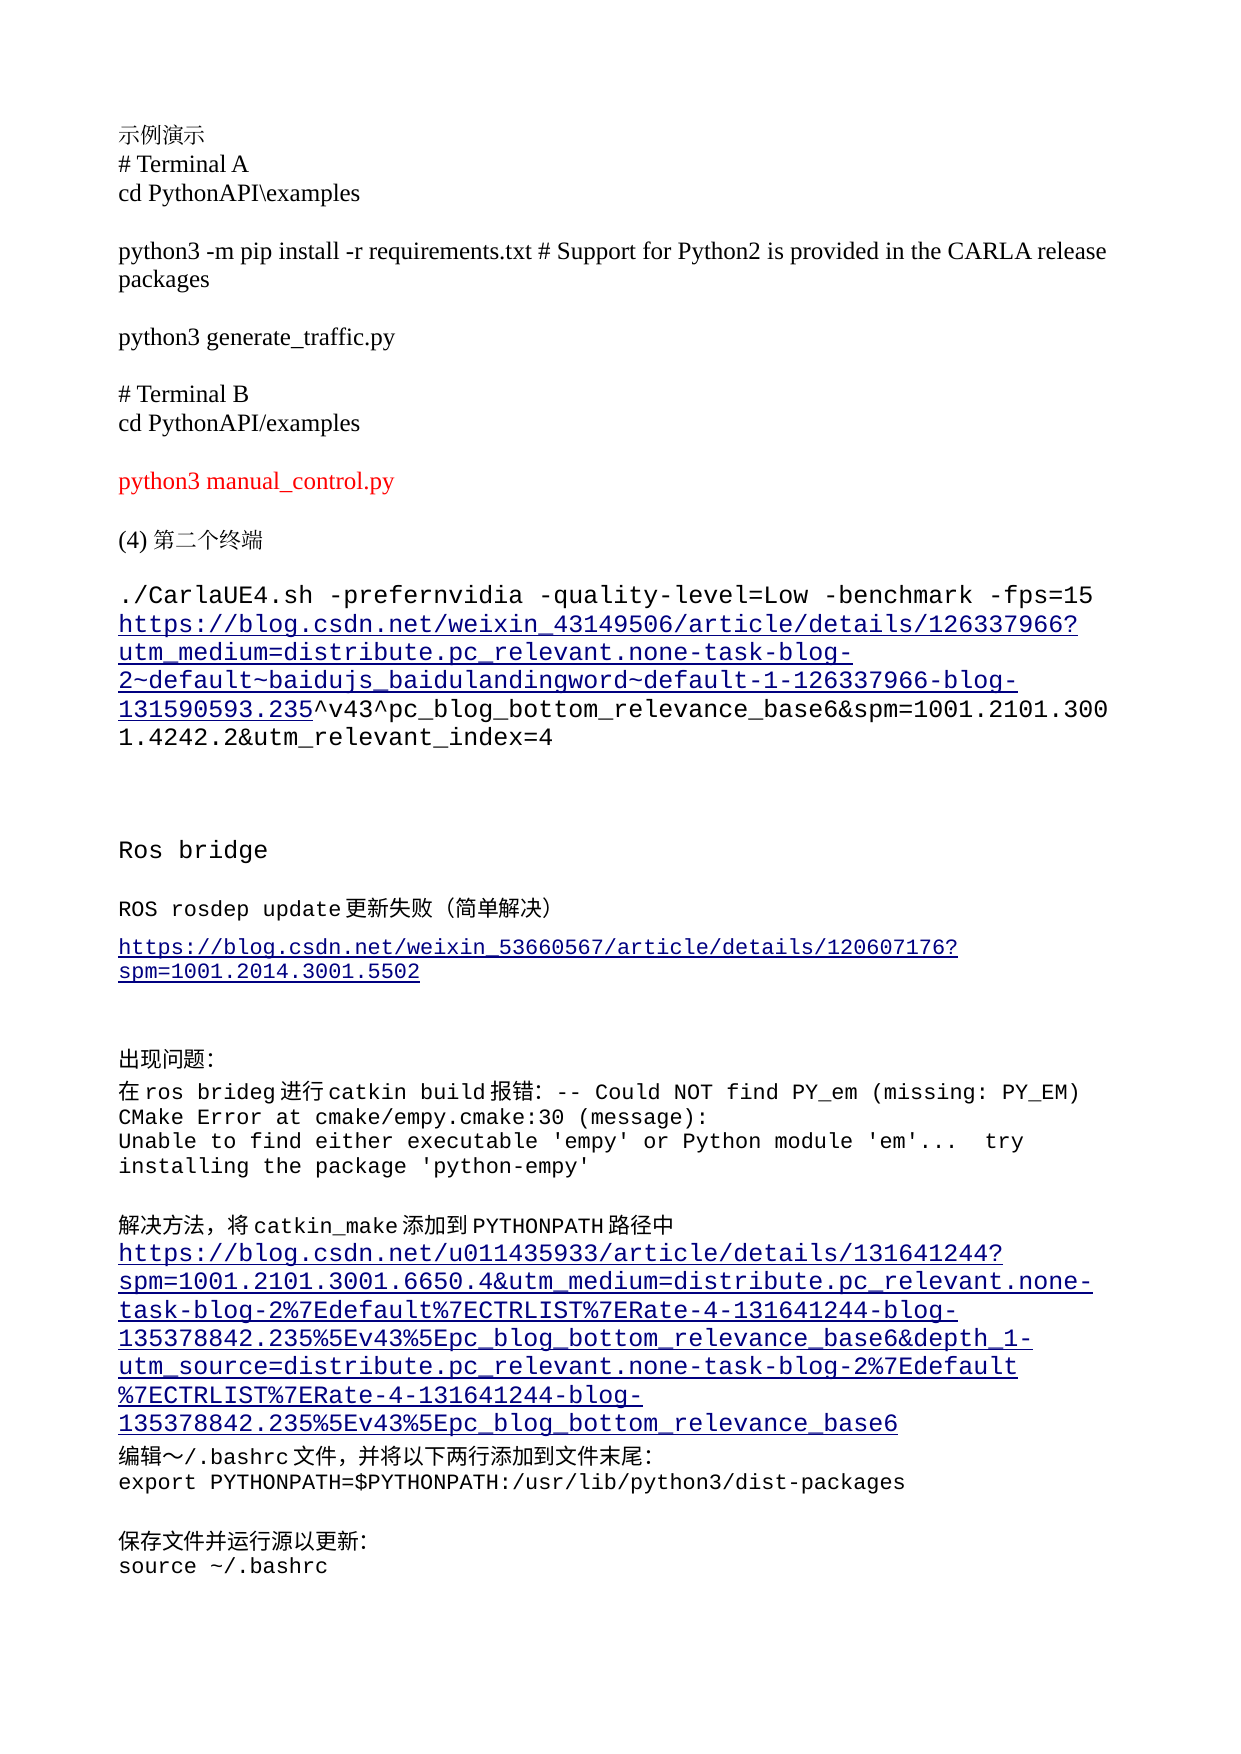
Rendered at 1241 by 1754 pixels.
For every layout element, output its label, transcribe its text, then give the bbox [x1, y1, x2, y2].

text 出现问题： [118, 1042, 1122, 1074]
text https://blog.csdn.net/weixin_53660567/article/details/120607176?spm=1001.2014.3001.5502 [118, 936, 1122, 986]
text CMake Error at cmake/empy.cmake:30 (message): [118, 1106, 1122, 1131]
text 解决方法，将catkin_make添加到PYTHONPATH路径中 [118, 1208, 1122, 1241]
text cd PythonAPI/examples [118, 408, 1122, 437]
text # Terminal B [118, 379, 1122, 408]
text 在ros brideg进行catkin build报错：-- Could NOT find PY_em (missing: PY_EM) [118, 1074, 1122, 1106]
text python3 generate_traffic.py [118, 322, 1122, 351]
text https://blog.csdn.net/weixin_43149506/article/details/126337966?utm_medium=distribute.pc_relevant.none-task-blog-2~default~baidujs_baidulandingword~default-1-126337966-blog-131590593.235^v43^pc_blog_bottom_relevance_base6&spm=1001.2101.3001.4242.2&utm_relevant_index=4 [118, 611, 1122, 753]
text Ros bridge [118, 838, 1122, 866]
subtitle ROS rosdep update更新失败（简单解决） [118, 891, 1122, 923]
text installing the package 'python-empy' [118, 1155, 1122, 1180]
text (4) 第二个终端 [118, 523, 1122, 554]
text export PYTHONPATH=$PYTHONPATH:/usr/lib/python3/dist-packages [118, 1471, 1122, 1496]
text https://blog.csdn.net/u011435933/article/details/131641244?spm=1001.2101.3001.6650.4&utm_medium=distribute.pc_relevant.none-task-blog-2%7Edefault%7ECTRLIST%7ERate-4-131641244-blog-135378842.235%5Ev43%5Epc_blog_bottom_relevance_base6&depth_1-utm_source=distribute.pc_relevant.none-task-blog-2%7Edefault%7ECTRLIST%7ERate-4-131641244-blog-135378842.235%5Ev43%5Epc_blog_bottom_relevance_base6 [118, 1241, 1122, 1439]
text 编辑〜/.bashrc文件，并将以下两行添加到文件末尾： [118, 1439, 1122, 1471]
text source ~/.bashrc [118, 1556, 1122, 1580]
text Unable to find either executable 'empy' or Python module 'em'... try [118, 1131, 1122, 1155]
text 保存文件并运行源以更新： [118, 1524, 1122, 1556]
text python3 manual_control.py [118, 466, 1122, 494]
text 示例演示 [118, 118, 1122, 149]
text # Terminal A [118, 149, 1122, 178]
text ./CarlaUE4.sh -prefernvidia -quality-level=Low -benchmark -fps=15 [118, 583, 1122, 611]
text python3 -m pip install -r requirements.txt # Support for Python2 is provided in the CARLA release packages [118, 236, 1122, 293]
text cd PythonAPI\examples [118, 178, 1122, 207]
